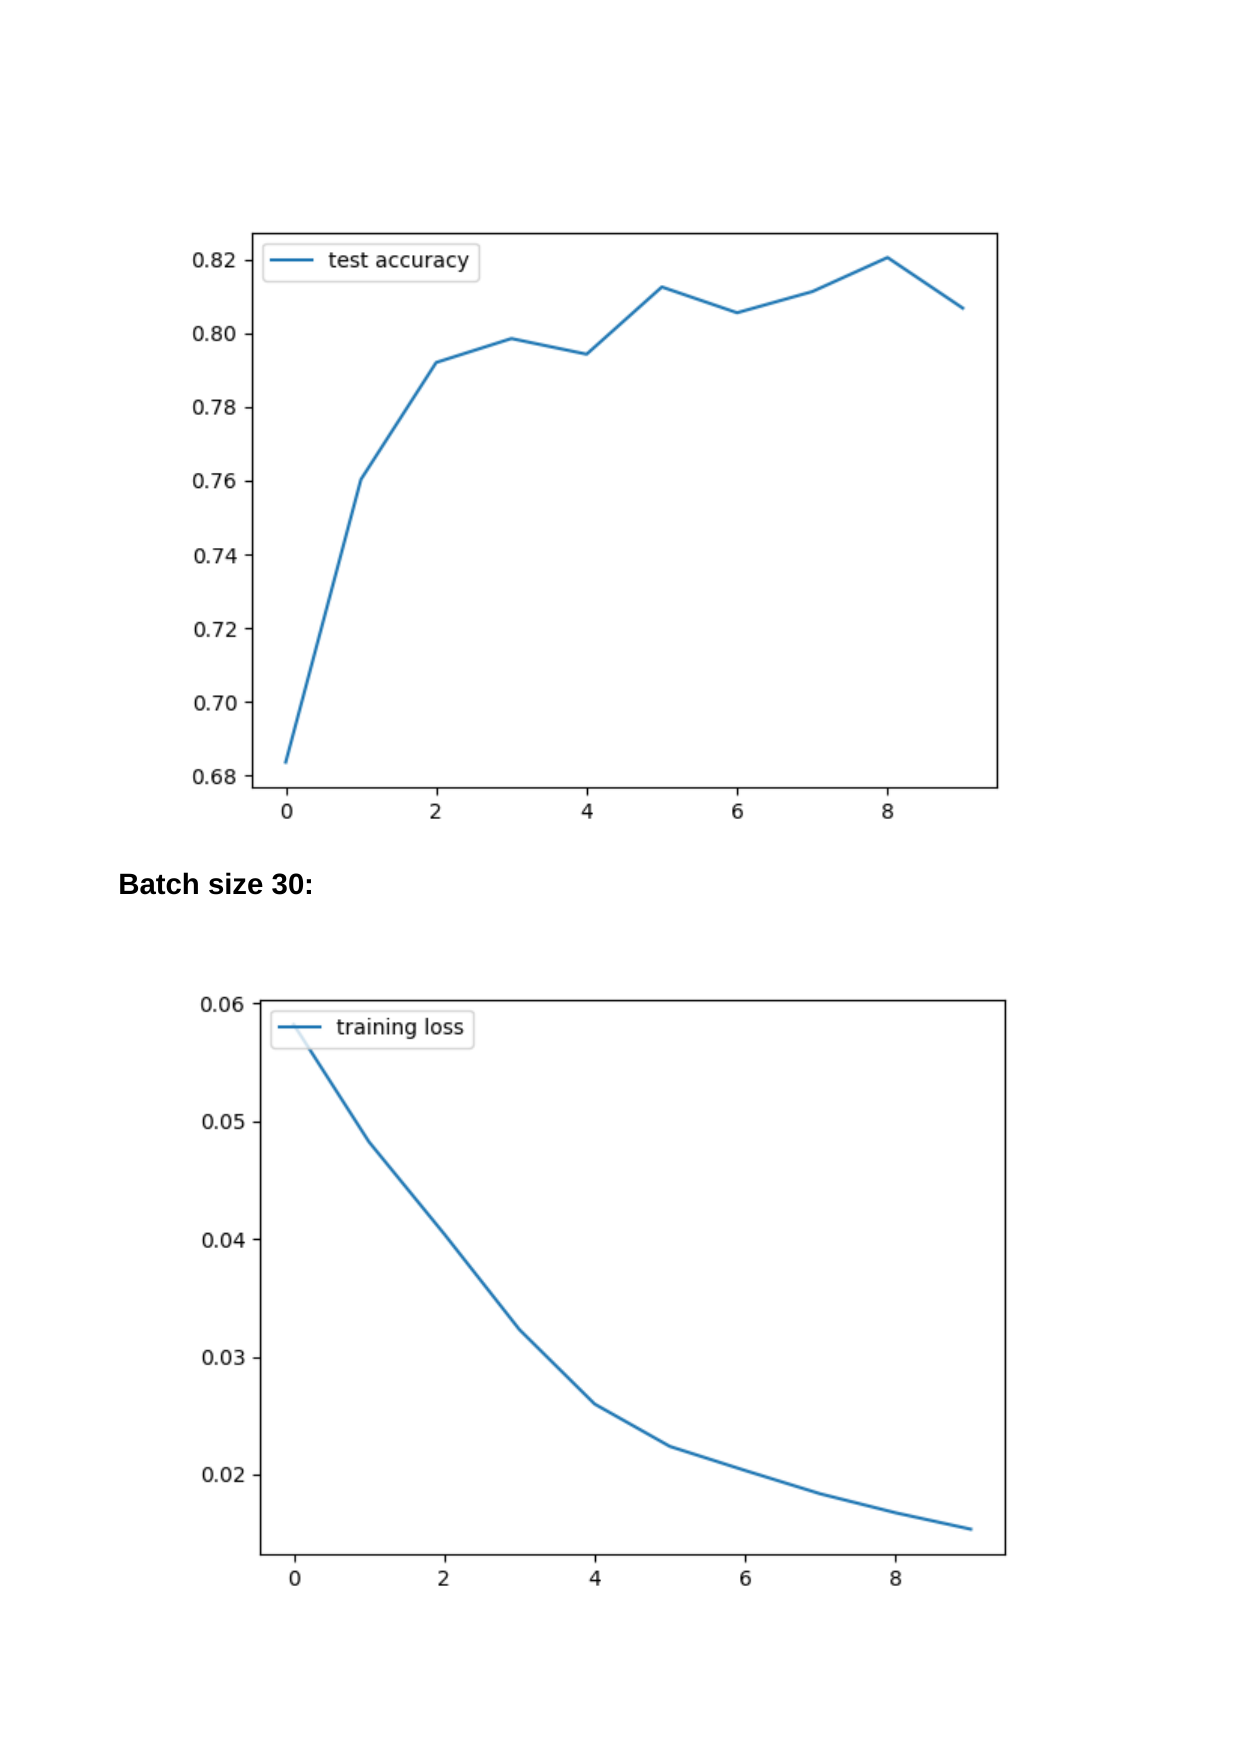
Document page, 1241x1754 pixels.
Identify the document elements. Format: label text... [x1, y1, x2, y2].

picture [132, 146, 1093, 867]
picture [140, 913, 1100, 1634]
subtitle Batch size 30: [118, 180, 1122, 901]
